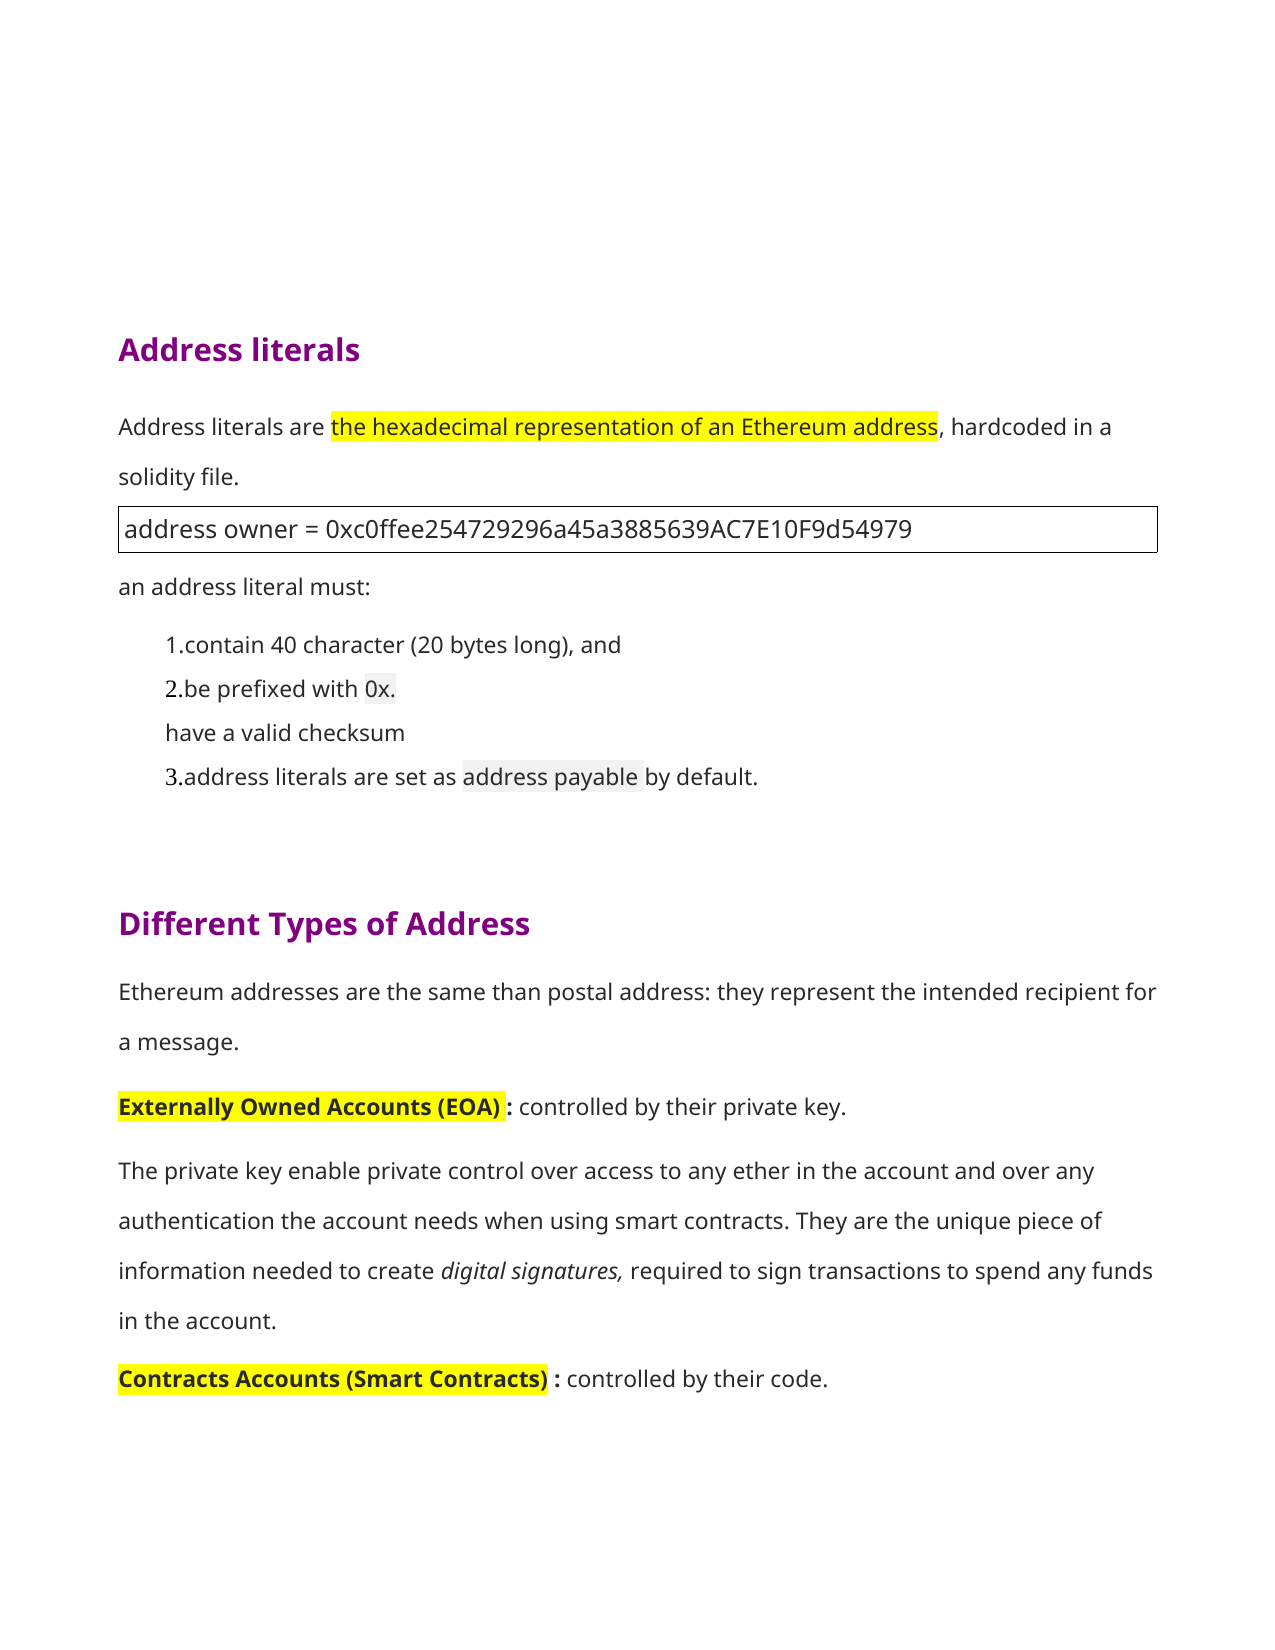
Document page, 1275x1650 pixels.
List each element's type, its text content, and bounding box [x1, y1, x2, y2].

text an address literal must: [118, 553, 1157, 602]
table_header address owner = 0xc0ffee254729296a45a3885639AC7E10F9d54979 [119, 507, 1157, 552]
list address literals are set as address payable by default. [165, 748, 1157, 792]
text Externally Owned Accounts (EOA) : controlled by their private key. [118, 1072, 1157, 1122]
list contain 40 character (20 bytes long), and [165, 617, 1157, 660]
text Address literals are the hexadecimal representation of an Ethereum address, hardcoded in a solidity file. [118, 392, 1157, 492]
list have a valid checksum [165, 704, 1157, 748]
list be prefixed with 0x. [165, 660, 1157, 704]
text The private key enable private control over access to any ether in the account and over any authentication the account needs when using smart contracts. They are the unique piece of information needed to create digital signatures, required to sign transactions to spend any funds in the account. [118, 1136, 1157, 1336]
list Contracts Accounts (Smart Contracts) : controlled by their code. [118, 1351, 1157, 1395]
text Ethereum addresses are the same than postal address: they represent the intended recipient for a message. [118, 957, 1157, 1057]
text Address literals [118, 293, 1157, 371]
subtitle Different Types of Address [118, 902, 1157, 945]
